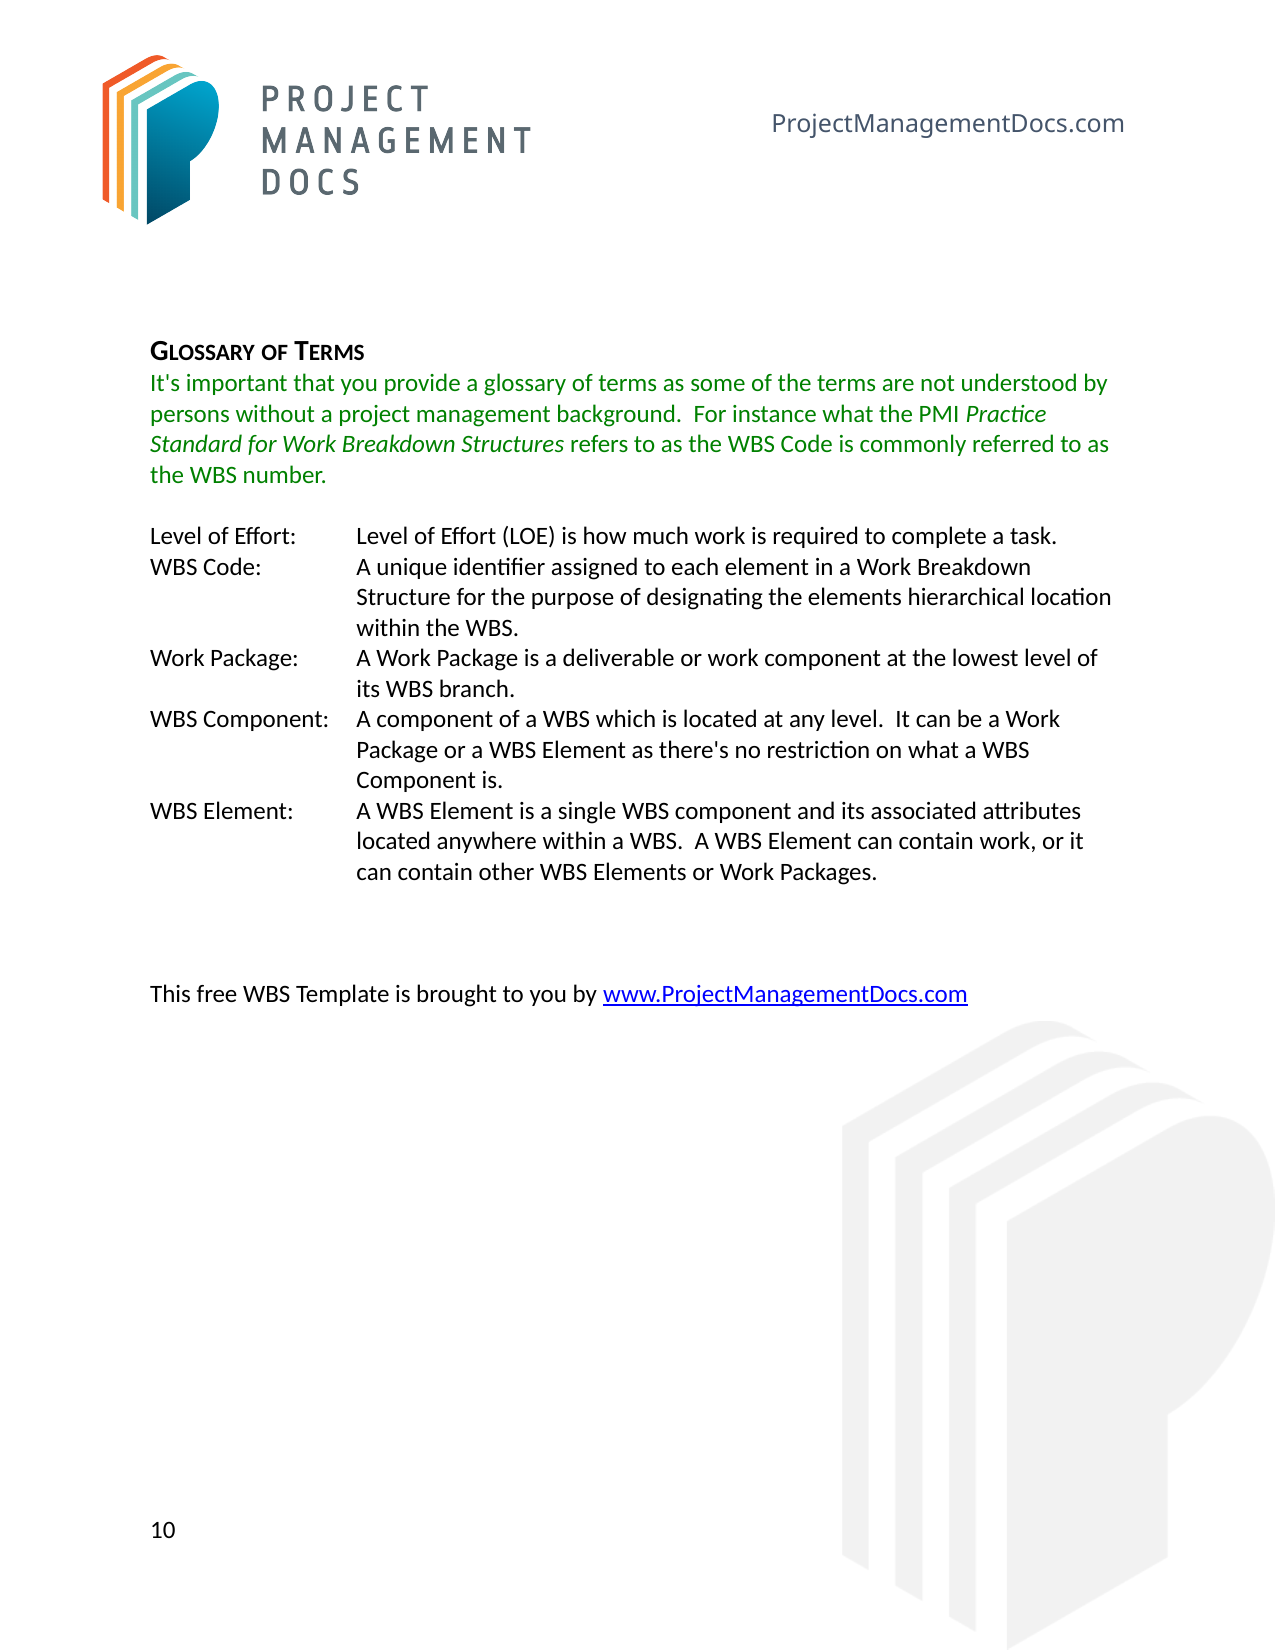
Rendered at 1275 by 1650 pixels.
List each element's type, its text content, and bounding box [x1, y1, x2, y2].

text WBS Element: A WBS Element is a single WBS component and its associated attributes located anywhere within a WBS. A WBS Element can contain work, or it can contain other WBS Elements or Work Packages. [150, 795, 1125, 886]
text WBS Component: A component of a WBS which is located at any level. It can be a Work Package or a WBS Element as there's no restriction on what a WBS Component is. [150, 703, 1125, 795]
text Level of Effort: Level of Effort (LOE) is how much work is required to complete a task. [150, 520, 1125, 551]
picture [102, 55, 531, 225]
picture [841, 1021, 1275, 1650]
subtitle Glossary of Terms [150, 332, 1125, 368]
text This free WBS Template is brought to you by www.ProjectManagementDocs.com [150, 978, 1125, 1008]
text WBS Code: A unique identifier assigned to each element in a Work Breakdown Structure for the purpose of designating the elements hierarchical location within the WBS. [150, 551, 1125, 642]
text It's important that you provide a glossary of terms as some of the terms are not understood by persons without a project management background. For instance what the PMI Practice Standard for Work Breakdown Structures refers to as the WBS Code is commonly referred to as the WBS number. [150, 368, 1125, 490]
text Work Package: A Work Package is a deliverable or work component at the lowest level of its WBS branch. [150, 642, 1125, 703]
